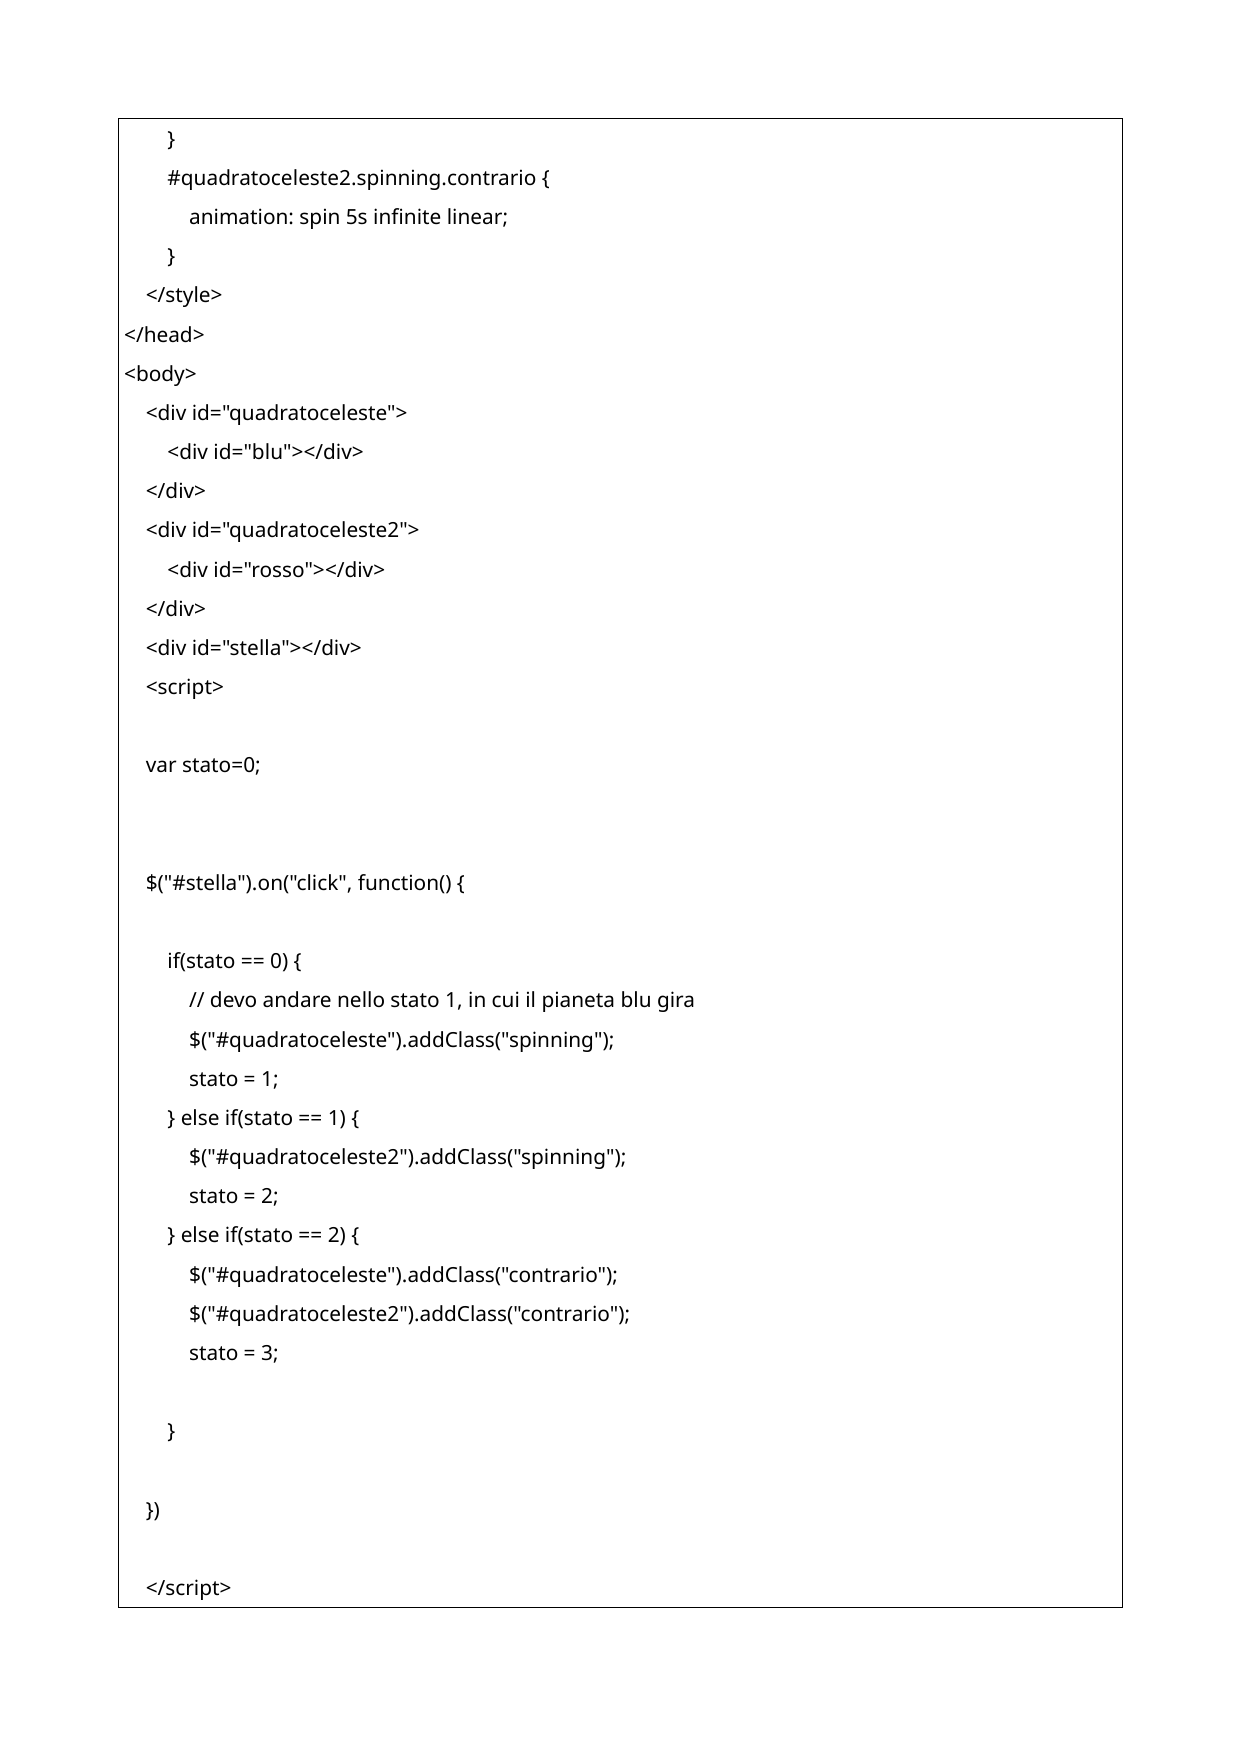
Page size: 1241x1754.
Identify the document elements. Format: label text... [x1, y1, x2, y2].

table_header } #quadratoceleste2.spinning.contrario { animation: spin 5s infinite linear; } </style> </head> <body> <div id="quadratoceleste"> <div id="blu"></div> </div> <div id="quadratoceleste2"> <div id="rosso"></div> </div> <div id="stella"></div> <script> var stato=0; $("#stella").on("click", function() { if(stato == 0) { // devo andare nello stato 1, in cui il pianeta blu gira $("#quadratoceleste").addClass("spinning"); stato = 1; } else if(stato == 1) { $("#quadratoceleste2").addClass("spinning"); stato = 2; } else if(stato == 2) { $("#quadratoceleste").addClass("contrario"); $("#quadratoceleste2").addClass("contrario"); stato = 3; } }) </script> [119, 119, 1122, 1607]
